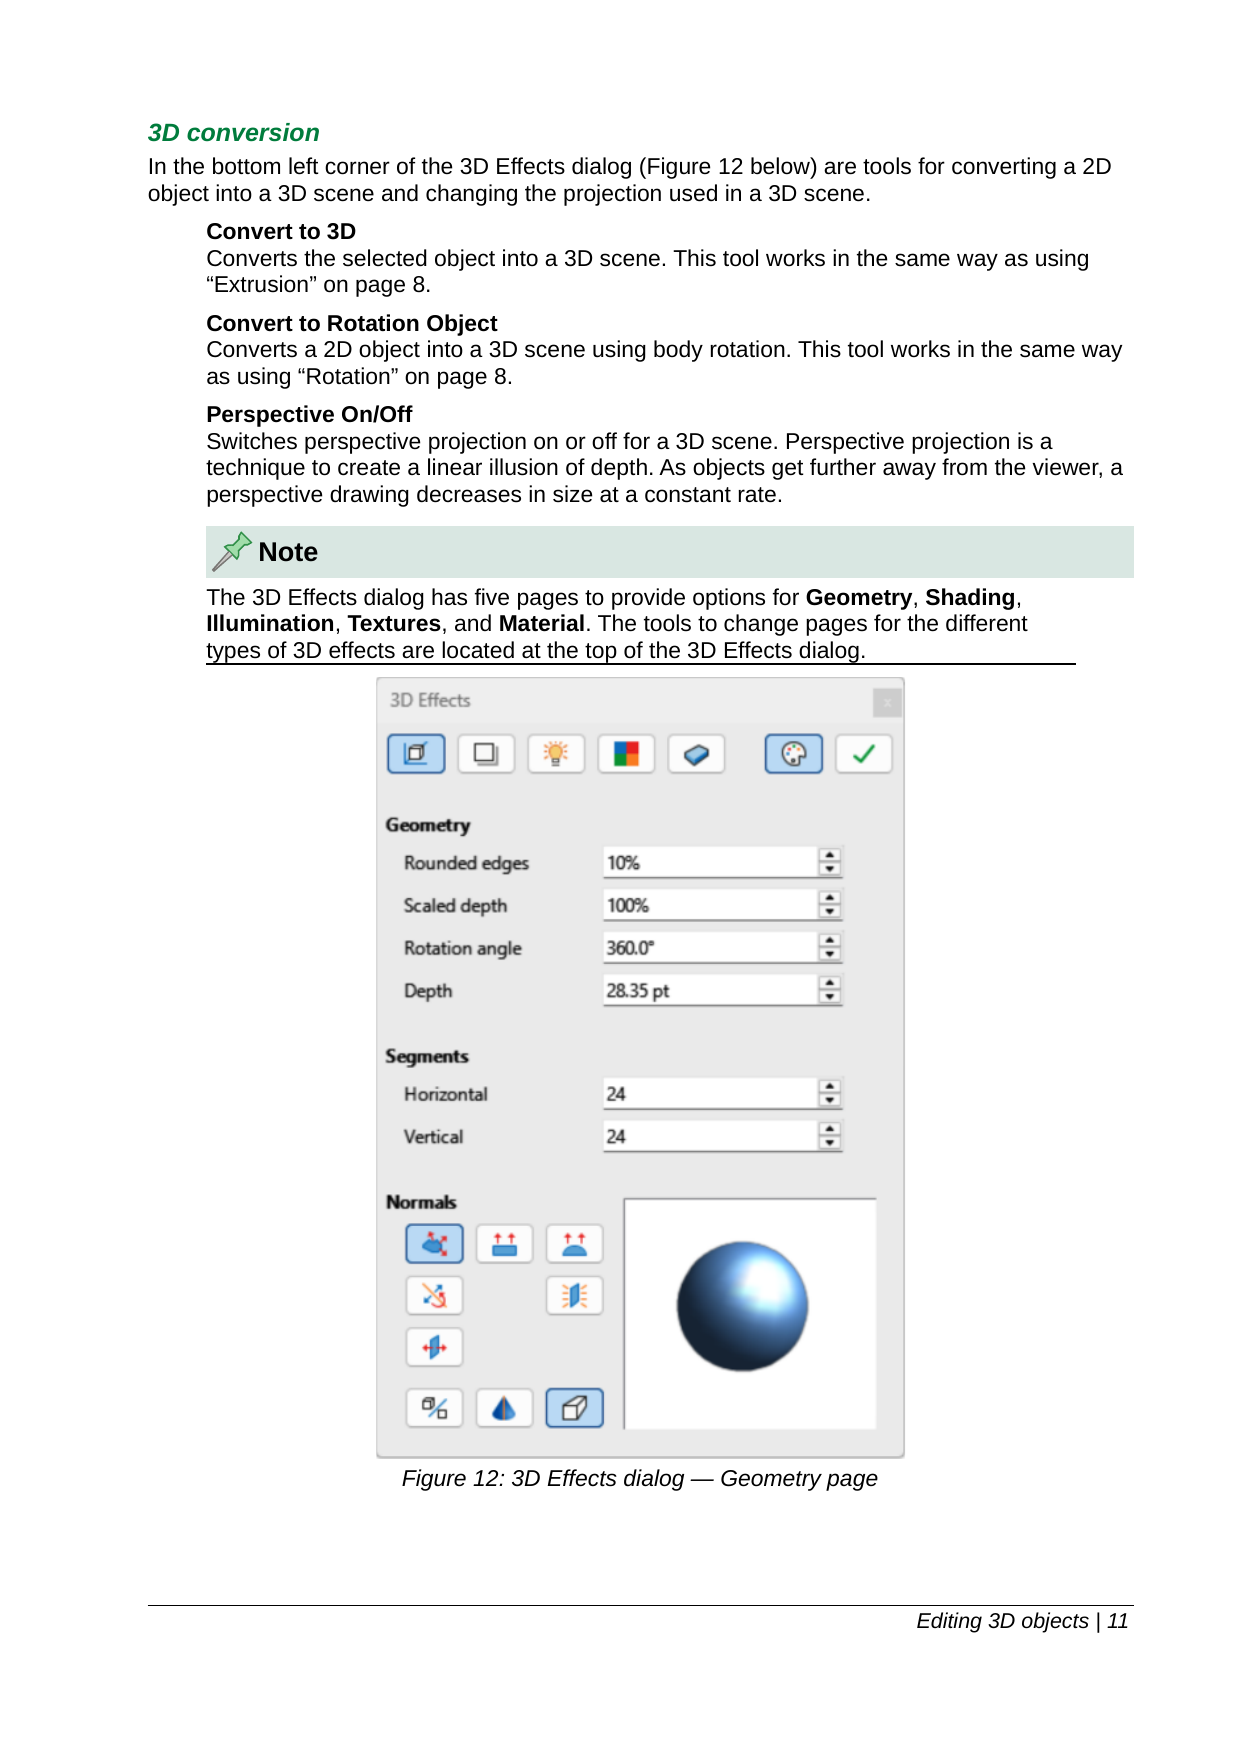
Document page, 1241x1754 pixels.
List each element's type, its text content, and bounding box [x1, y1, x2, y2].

text Figure 12: 3D Effects dialog — Geometry page [376, 1465, 905, 1491]
subtitle 3D conversion [148, 118, 1134, 147]
text The 3D Effects dialog has five pages to provide options for Geometry, Shading, Illumination, Textures, and Material. The tools to change pages for the different types of 3D effects are located at the top of the 3D Effects dialog. [206, 584, 1076, 663]
text Switches perspective projection on or off for a 3D scene. Perspective projection is a technique to create a linear illusion of depth. As objects get further away from the viewer, a perspective drawing decreases in size at a constant rate. [206, 428, 1134, 507]
text Converts a 2D object into a 3D scene using body rotation. This tool works in the same way as using “Rotation” on page 8. [206, 336, 1134, 389]
text Convert to 3D [206, 218, 1134, 245]
text Converts the selected object into a 3D scene. This tool works in the same way as using “Extrusion” on page 8. [206, 245, 1134, 297]
subtitle Note [206, 526, 1134, 578]
text Convert to Rotation Object [206, 310, 1134, 336]
text Perspective On/Off [206, 401, 1134, 428]
list In the bottom left corner of the 3D Effects dialog (Figure 12 below) are tools for converting a 2D object into a 3D scene and changing the projection used in a 3D scene. [148, 153, 1134, 206]
picture [376, 677, 906, 1459]
